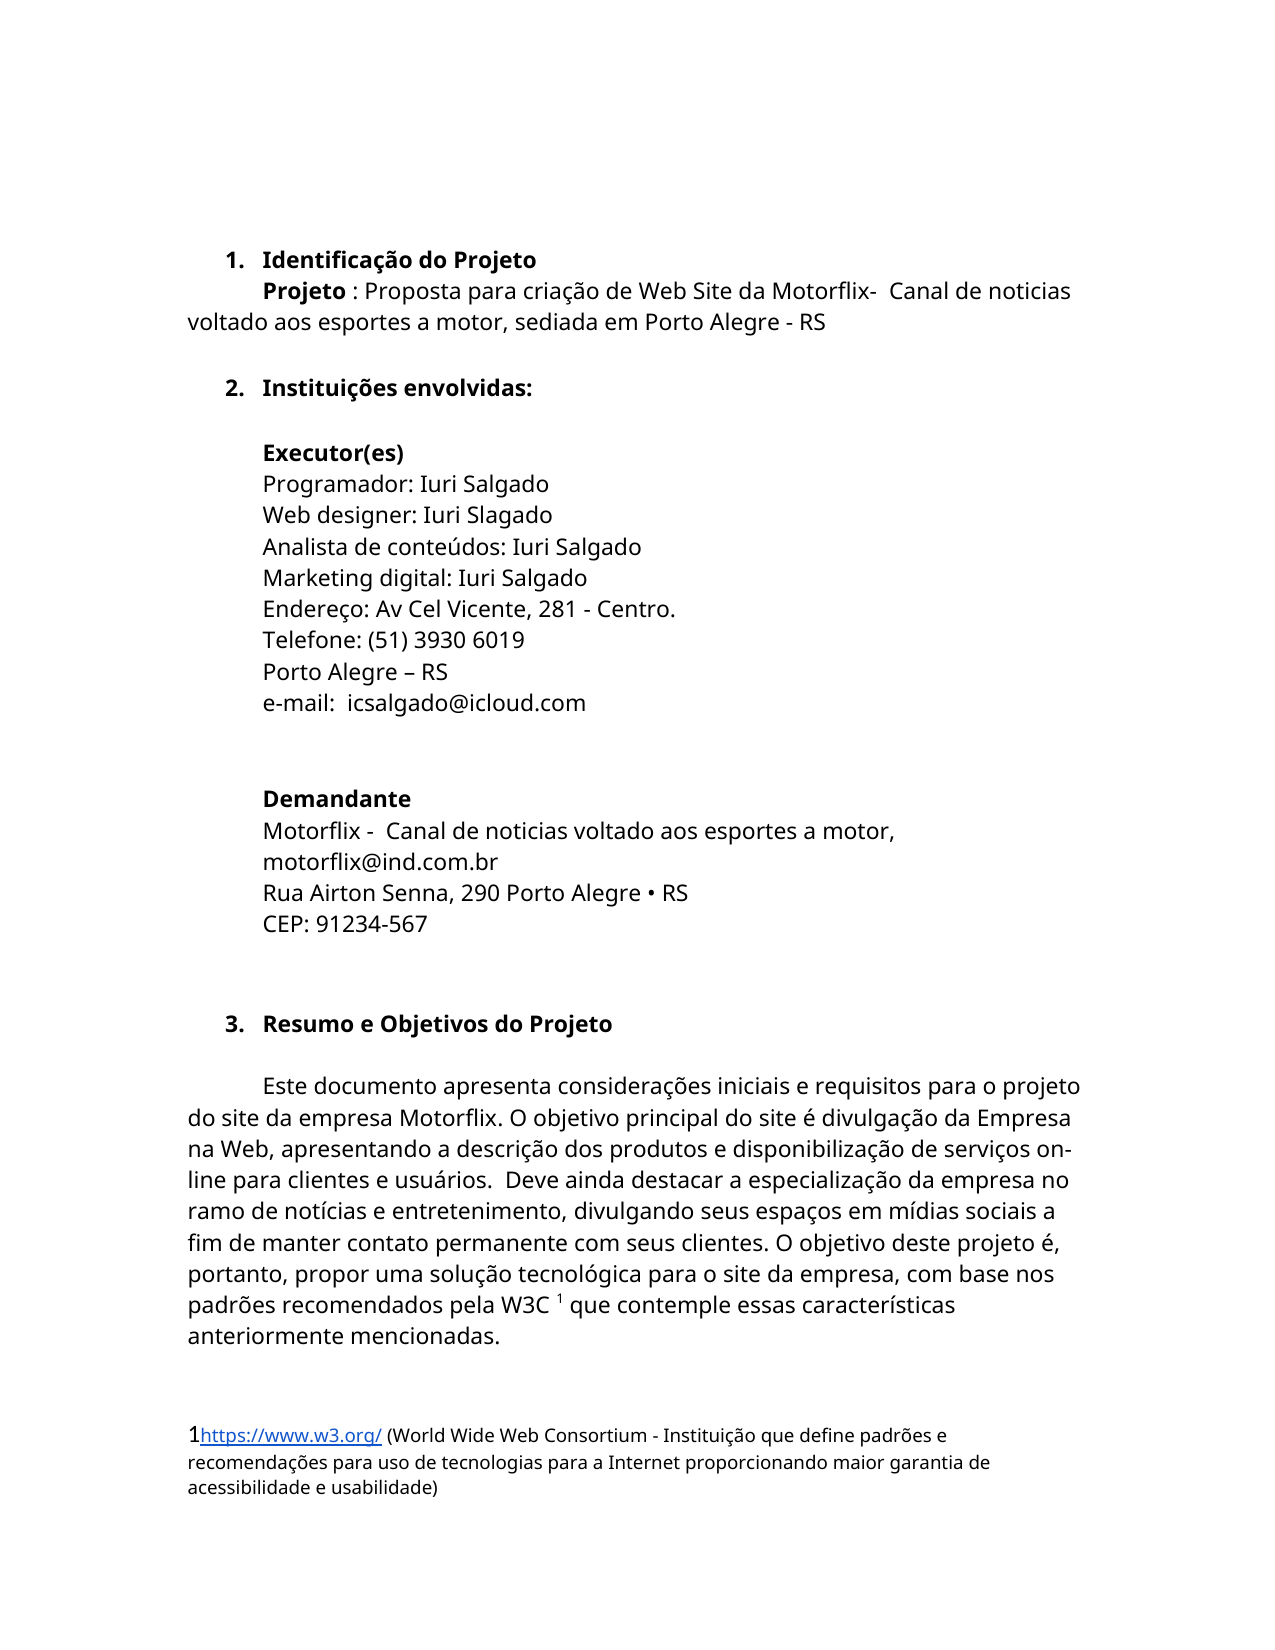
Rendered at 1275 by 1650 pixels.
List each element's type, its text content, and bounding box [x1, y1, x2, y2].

text Motorflix - Canal de noticias voltado aos esportes a motor, [187, 815, 1087, 846]
text Analista de conteúdos: Iuri Salgado [187, 531, 1087, 562]
text Demandante [187, 783, 1087, 815]
text Rua Airton Senna, 290 Porto Alegre • RS [187, 877, 1087, 908]
text Programador: Iuri Salgado [187, 468, 1087, 499]
text https://www.w3.org/ (World Wide Web Consortium - Instituição que define padrões e recomendações para uso de tecnologias para a Internet proporcionando maior garantia de acessibilidade e usabilidade) [187, 1418, 1087, 1500]
list Instituições envolvidas: [225, 372, 1087, 403]
list Identificação do Projeto [225, 244, 1087, 275]
text Porto Alegre – RS [187, 656, 1087, 687]
text motorflix@ind.com.br [187, 846, 1087, 877]
text Web designer: Iuri Slagado [187, 499, 1087, 531]
text Este documento apresenta considerações iniciais e requisitos para o projeto do site da empresa Motorflix. O objetivo principal do site é divulgação da Empresa na Web, apresentando a descrição dos produtos e disponibilização de serviços on-line para clientes e usuários. Deve ainda destacar a especialização da empresa no ramo de notícias e entretenimento, divulgando seus espaços em mídias sociais a fim de manter contato permanente com seus clientes. O objetivo deste projeto é, portanto, propor uma solução tecnológica para o site da empresa, com base nos padrões recomendados pela W3C que contemple essas características anteriormente mencionadas. [187, 1070, 1087, 1352]
text Projeto : Proposta para criação de Web Site da Motorflix- Canal de noticias voltado aos esportes a motor, sediada em Porto Alegre - RS [187, 275, 1087, 337]
text Marketing digital: Iuri Salgado [187, 562, 1087, 593]
text Telefone: (51) 3930 6019 [187, 624, 1087, 656]
text Endereço: Av Cel Vicente, 281 - Centro. [187, 593, 1087, 624]
text e-mail: icsalgado@icloud.com [187, 687, 1087, 718]
text Executor(es) [187, 437, 1087, 468]
text CEP: 91234-567 [187, 908, 1087, 940]
list Resumo e Objetivos do Projeto [225, 1008, 1087, 1039]
